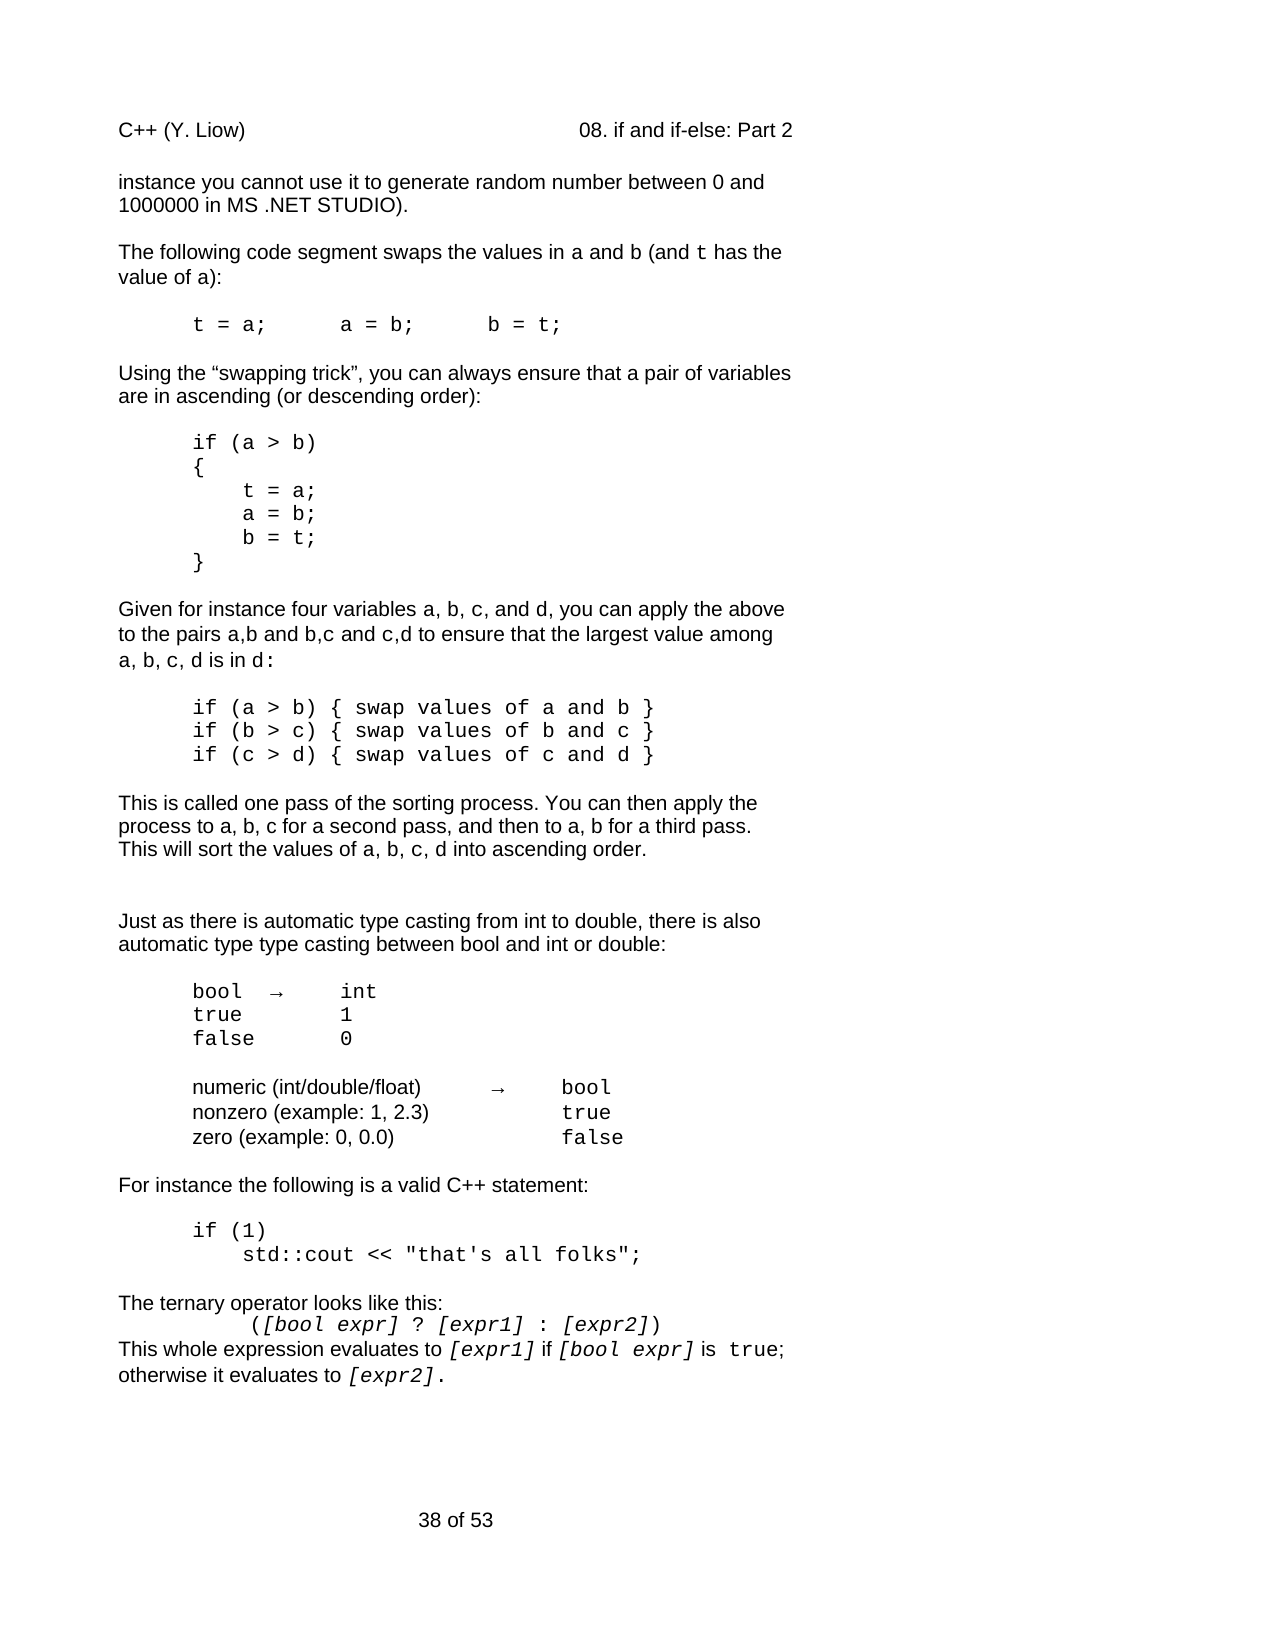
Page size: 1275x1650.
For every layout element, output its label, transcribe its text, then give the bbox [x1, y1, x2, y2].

text } [118, 551, 793, 574]
text This whole expression evaluates to [expr1] if [bool expr] is true; otherwise it evaluates to [expr2]. [118, 1338, 793, 1388]
text The ternary operator looks like this: [118, 1291, 793, 1314]
text Given for instance four variables a, b, c, and d, you can apply the above to the pairs a,b and b,c and c,d to ensure that the largest value among a, b, c, d is in d: [118, 598, 793, 673]
text if (a > b) [118, 431, 793, 456]
text nonzero (example: 1, 2.3) true [118, 1100, 793, 1125]
text For instance the following is a valid C++ statement: [118, 1174, 793, 1197]
text if (1) [118, 1220, 793, 1244]
text Just as there is automatic type casting from int to double, there is also automatic type type casting between bool and int or double: [118, 909, 793, 956]
text instance you cannot use it to generate random number between 0 and 1000000 in MS .NET STUDIO). [118, 171, 793, 217]
text Using the “swapping trick”, you can always ensure that a pair of variables are in ascending (or descending order): [118, 361, 793, 408]
text t = a; a = b; b = t; [118, 314, 793, 338]
text if (c > d) { swap values of c and d } [118, 744, 793, 768]
text numeric (int/double/float) → bool [118, 1075, 793, 1100]
text if (b > c) { swap values of b and c } [118, 721, 793, 744]
text This is called one pass of the sorting process. You can then apply the process to a, b, c for a second pass, and then to a, b for a third pass. This will sort the values of a, b, c, d into ascending order. [118, 791, 793, 863]
text t = a; [118, 480, 793, 503]
text b = t; [118, 527, 793, 551]
text if (a > b) { swap values of a and b } [118, 697, 793, 721]
text true 1 [118, 1004, 793, 1028]
text std::cout << "that's all folks"; [118, 1244, 793, 1267]
text bool → int [118, 979, 793, 1004]
text false 0 [118, 1028, 793, 1052]
text a = b; [118, 503, 793, 527]
text zero (example: 0, 0.0) false [118, 1125, 793, 1151]
text The following code segment swaps the values in a and b (and t has the value of a): [118, 241, 793, 291]
text { [118, 456, 793, 480]
text ([bool expr] ? [expr1] : [expr2]) [118, 1314, 793, 1338]
